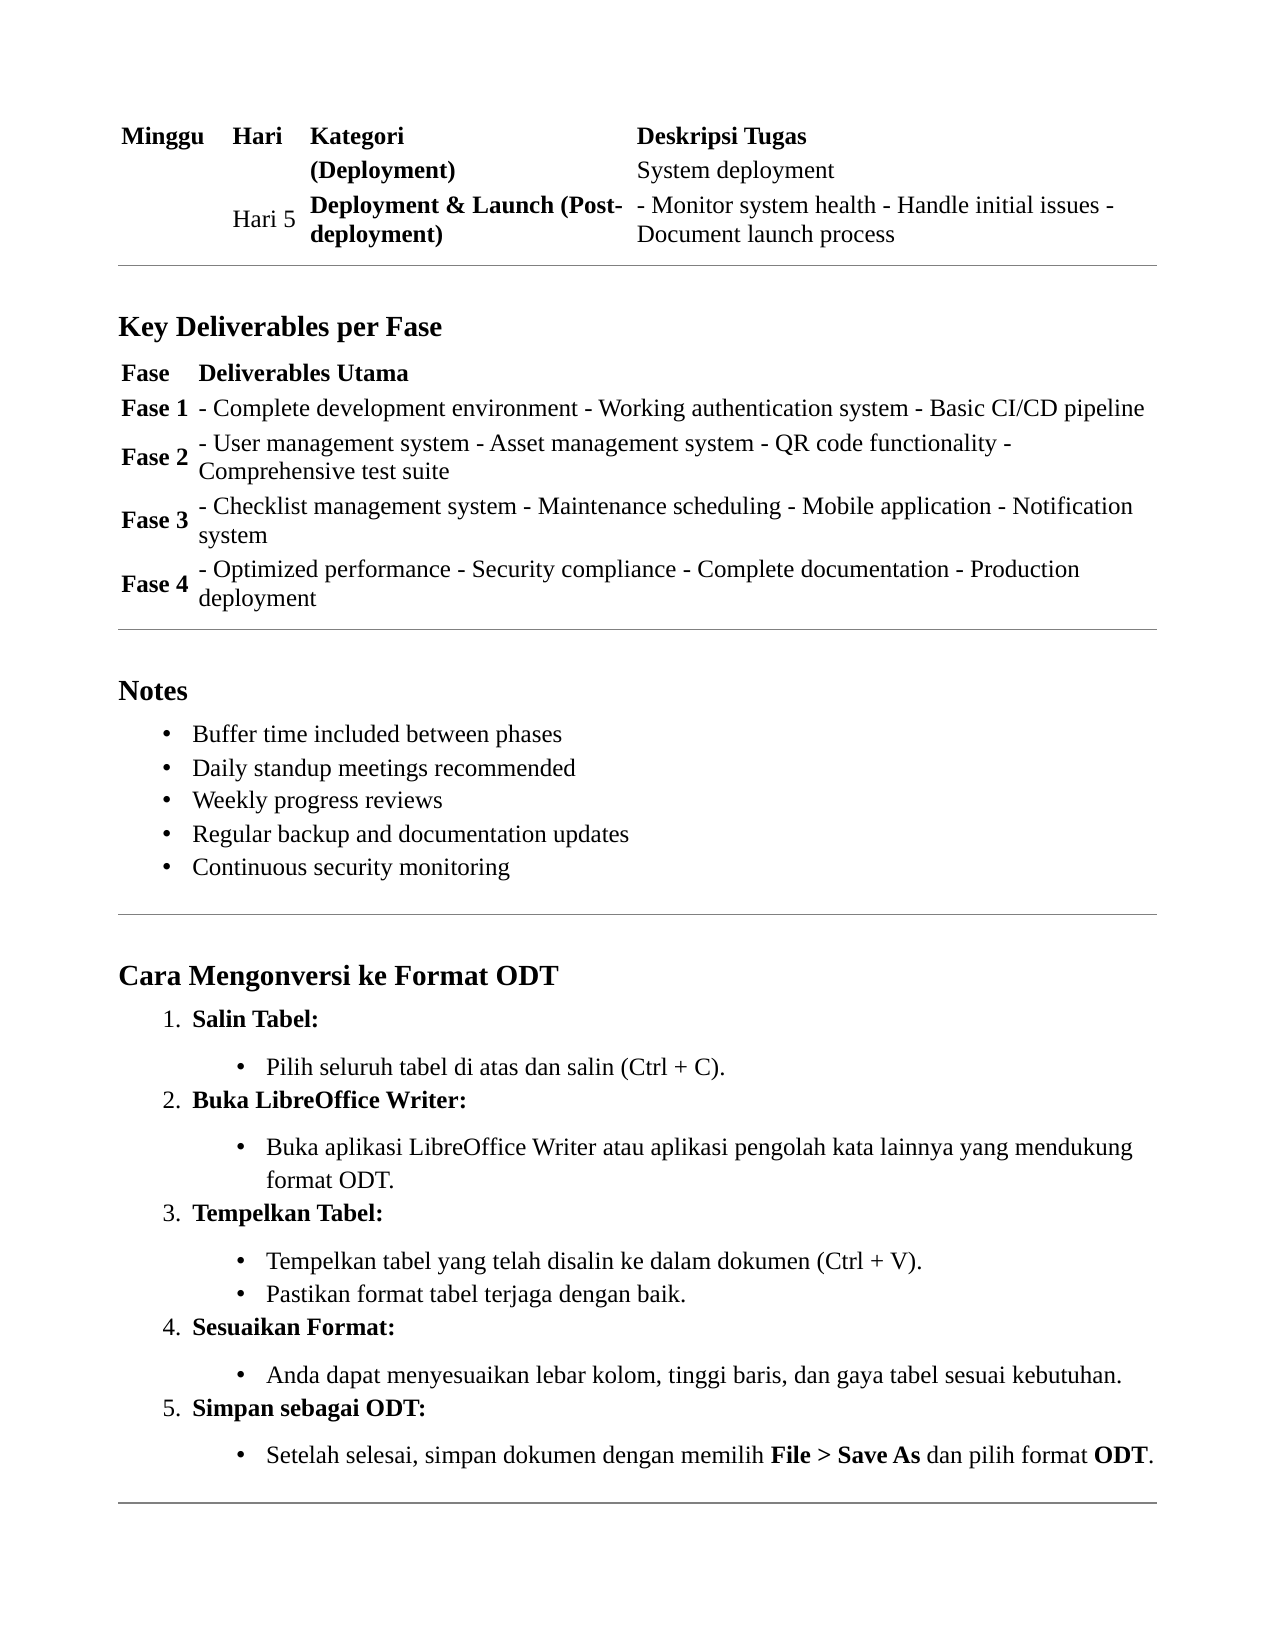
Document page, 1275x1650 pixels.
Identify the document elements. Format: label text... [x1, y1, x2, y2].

list Sesuaikan Format: [162, 1312, 1157, 1341]
table_header Deskripsi Tugas [634, 118, 1157, 153]
list Simpan sebagai ODT: [162, 1393, 1157, 1421]
list Salin Tabel: [162, 1004, 1157, 1033]
table_cell - Checklist management system - Maintenance scheduling - Mobile application - Notification system [195, 488, 1157, 551]
table_cell - Monitor system health - Handle initial issues - Document launch process [634, 187, 1157, 251]
table_cell (Deployment) [307, 153, 634, 187]
list Continuous security monitoring [162, 852, 1157, 880]
list Pastikan format tabel terjaga dengan baik. [236, 1279, 1157, 1308]
list Buka aplikasi LibreOffice Writer atau aplikasi pengolah kata lainnya yang mendukung format ODT. [236, 1132, 1157, 1194]
subtitle Notes [118, 673, 1157, 707]
table_header Deliverables Utama [195, 356, 1157, 390]
list Tempelkan tabel yang telah disalin ke dalam dokumen (Ctrl + V). [236, 1246, 1157, 1275]
table_cell [118, 153, 229, 187]
list Tempelkan Tabel: [162, 1198, 1157, 1227]
table_header Hari [230, 118, 307, 153]
subtitle Cara Mengonversi ke Format ODT [118, 958, 1157, 992]
table_header Kategori [307, 118, 634, 153]
table_cell Hari 5 [230, 187, 307, 251]
table_cell - User management system - Asset management system - QR code functionality - Comprehensive test suite [195, 425, 1157, 488]
table_cell Fase 4 [118, 551, 195, 615]
table_cell Fase 2 [118, 425, 195, 488]
table_cell - Complete development environment - Working authentication system - Basic CI/CD pipeline [195, 390, 1157, 425]
subtitle Key Deliverables per Fase [118, 309, 1157, 343]
list Buffer time included between phases [162, 719, 1157, 748]
table_cell [118, 187, 229, 251]
list Anda dapat menyesuaikan lebar kolom, tinggi baris, dan gaya tabel sesuai kebutuhan. [236, 1360, 1157, 1388]
table_cell - System deployment [634, 153, 1157, 187]
list Setelah selesai, simpan dokumen dengan memilih File > Save As dan pilih format ODT. [236, 1440, 1157, 1469]
table_cell - Optimized performance - Security compliance - Complete documentation - Production deployment [195, 551, 1157, 615]
table_cell [230, 153, 307, 187]
table_header Minggu [118, 118, 229, 153]
list Daily standup meetings recommended [162, 753, 1157, 781]
list Buka LibreOffice Writer: [162, 1085, 1157, 1113]
table_cell Fase 1 [118, 390, 195, 425]
list Pilih seluruh tabel di atas dan salin (Ctrl + C). [236, 1052, 1157, 1081]
list Weekly progress reviews [162, 786, 1157, 814]
list Regular backup and documentation updates [162, 819, 1157, 847]
table_header Fase [118, 356, 195, 390]
table_cell Deployment & Launch (Post-deployment) [307, 187, 634, 251]
table_cell Fase 3 [118, 488, 195, 551]
